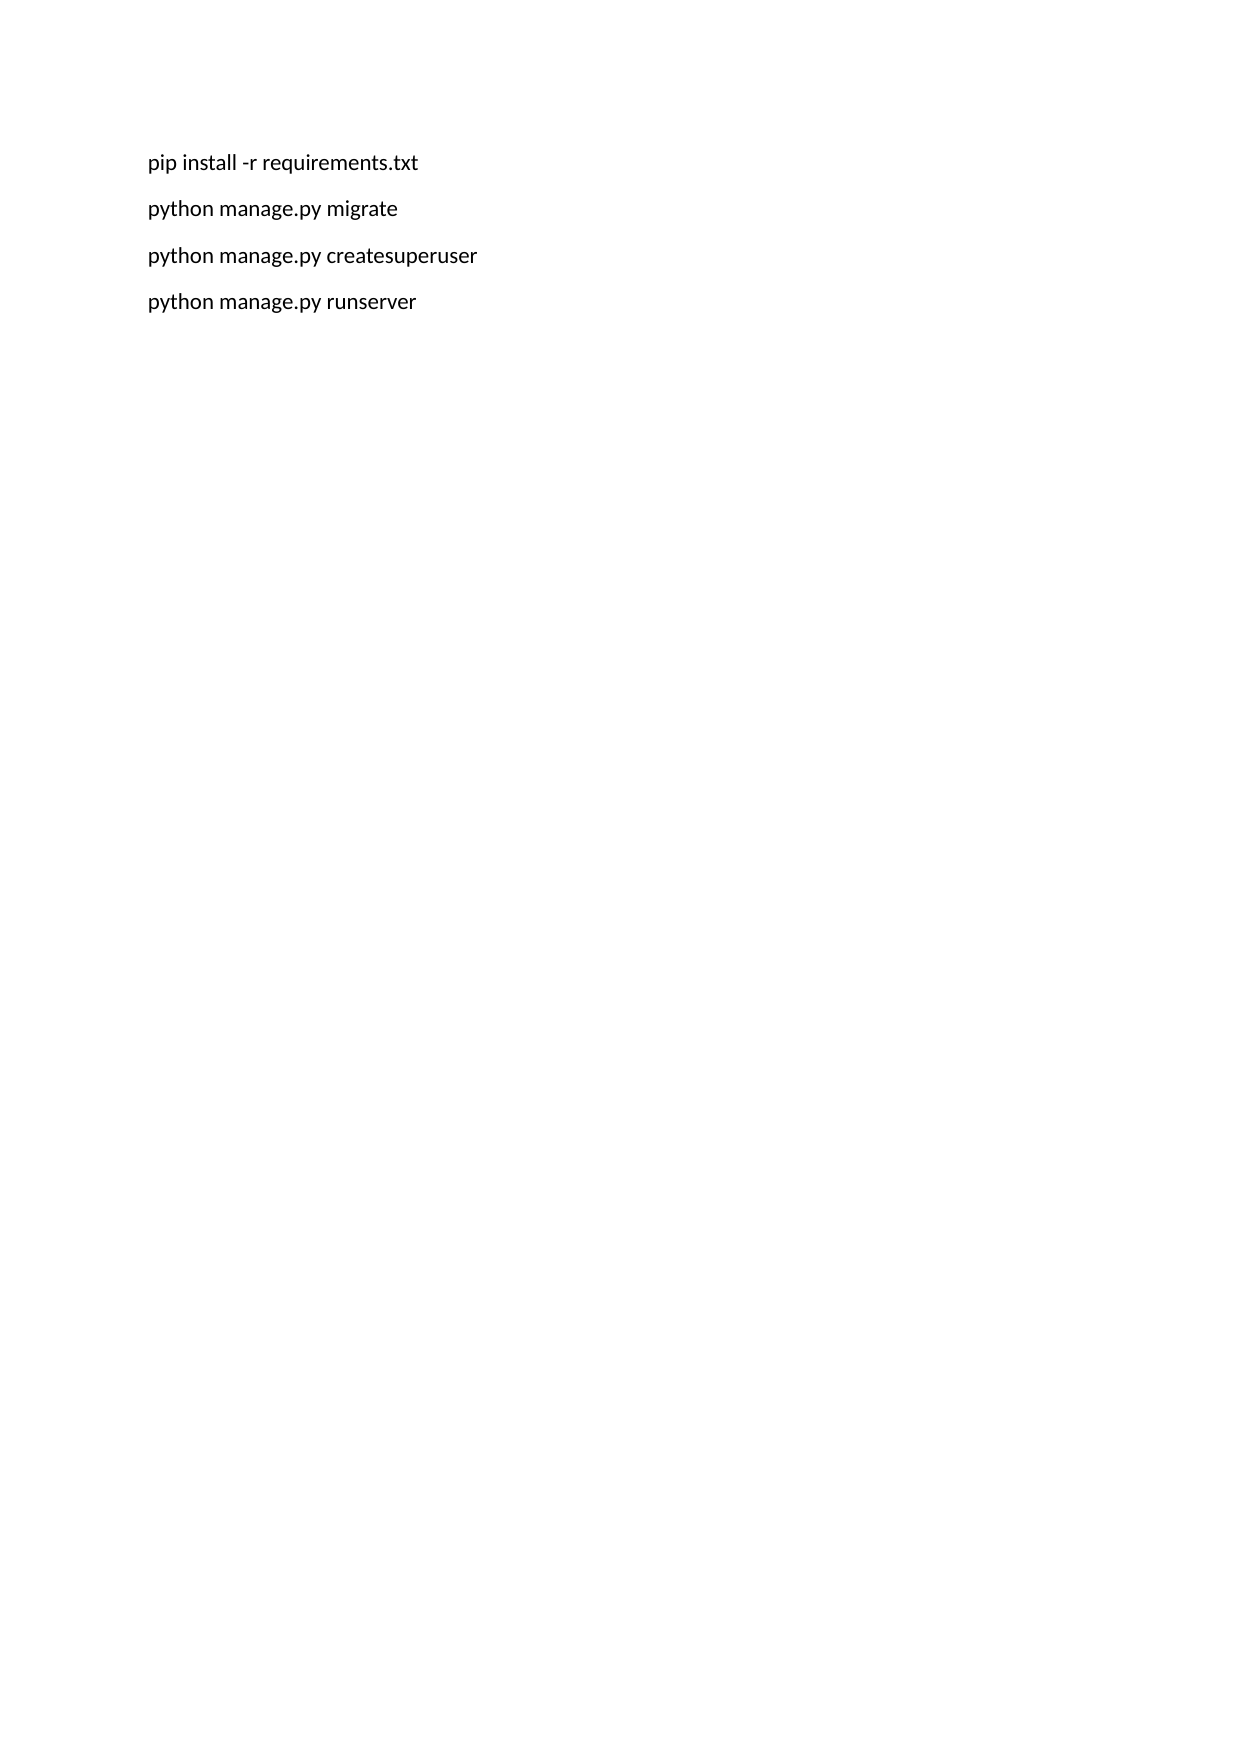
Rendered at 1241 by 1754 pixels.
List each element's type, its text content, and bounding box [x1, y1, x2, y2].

text pip install -r requirements.txt [148, 148, 1093, 176]
text python manage.py migrate [148, 194, 1093, 222]
text python manage.py runserver [148, 287, 1093, 315]
text python manage.py createsuperuser [148, 241, 1093, 269]
